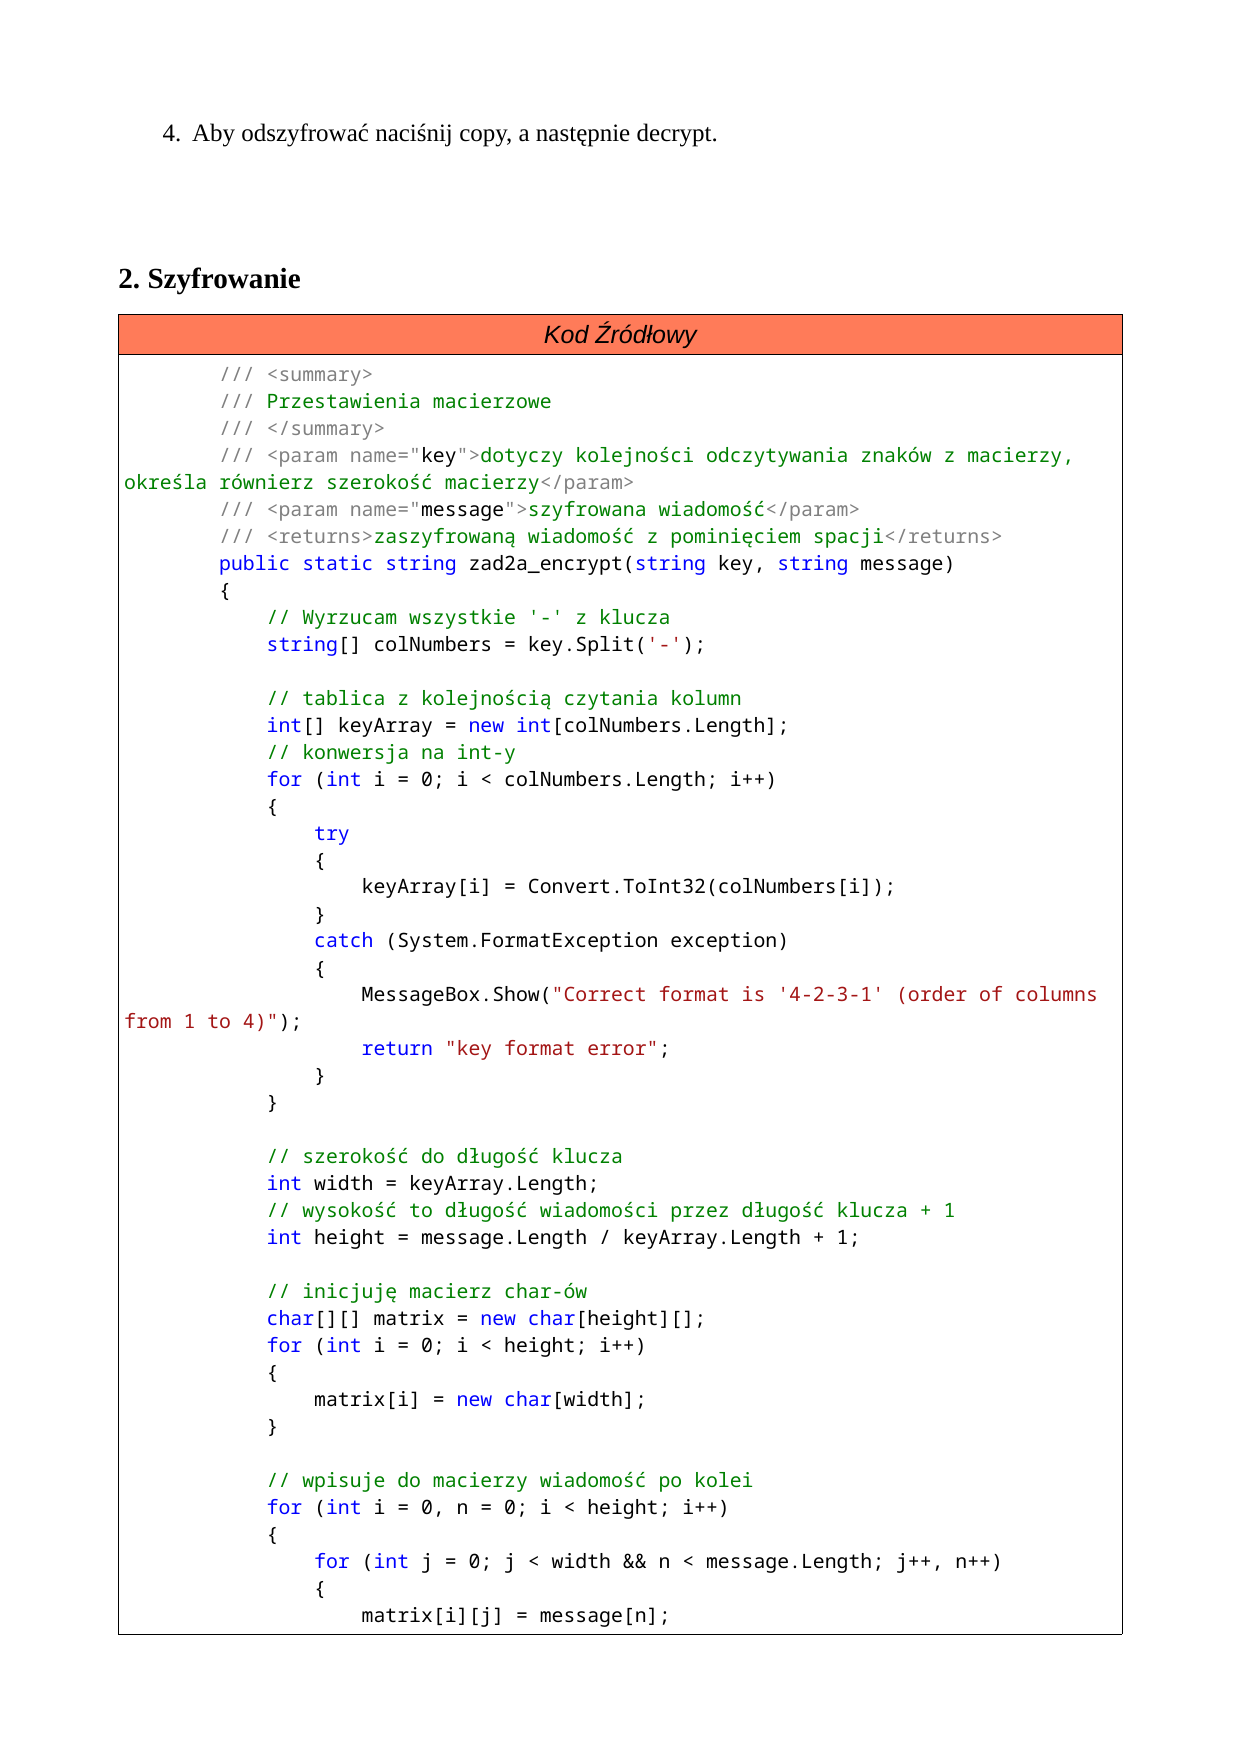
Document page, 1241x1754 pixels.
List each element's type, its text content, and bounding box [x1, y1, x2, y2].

table_cell /// <summary> /// Przestawienia macierzowe /// </summary> /// <param name="key">dotyczy kolejności odczytywania znaków z macierzy, określa równierz szerokość macierzy</param> /// <param name="message">szyfrowana wiadomość</param> /// <returns>zaszyfrowaną wiadomość z pominięciem spacji</returns> public static string zad2a_encrypt(string key, string message) { // Wyrzucam wszystkie '-' z klucza string[] colNumbers = key.Split('-'); // tablica z kolejnością czytania kolumn int[] keyArray = new int[colNumbers.Length]; // konwersja na int-y for (int i = 0; i < colNumbers.Length; i++) { try { keyArray[i] = Convert.ToInt32(colNumbers[i]); } catch (System.FormatException exception) { MessageBox.Show("Correct format is '4-2-3-1' (order of columns from 1 to 4)"); return "key format error"; } } // szerokość do długość klucza int width = keyArray.Length; // wysokość to długość wiadomości przez długość klucza + 1 int height = message.Length / keyArray.Length + 1; // inicjuję macierz char-ów char[][] matrix = new char[height][]; for (int i = 0; i < height; i++) { matrix[i] = new char[width]; } // wpisuje do macierzy wiadomość po kolei for (int i = 0, n = 0; i < height; i++) { for (int j = 0; j < width && n < message.Length; j++, n++) { matrix[i][j] = message[n]; [119, 355, 1122, 1634]
text 2. Szyfrowanie [118, 261, 1122, 294]
table_header Kod Źródłowy [119, 315, 1122, 354]
list Aby odszyfrować naciśnij copy, a następnie decrypt. [162, 118, 1122, 147]
